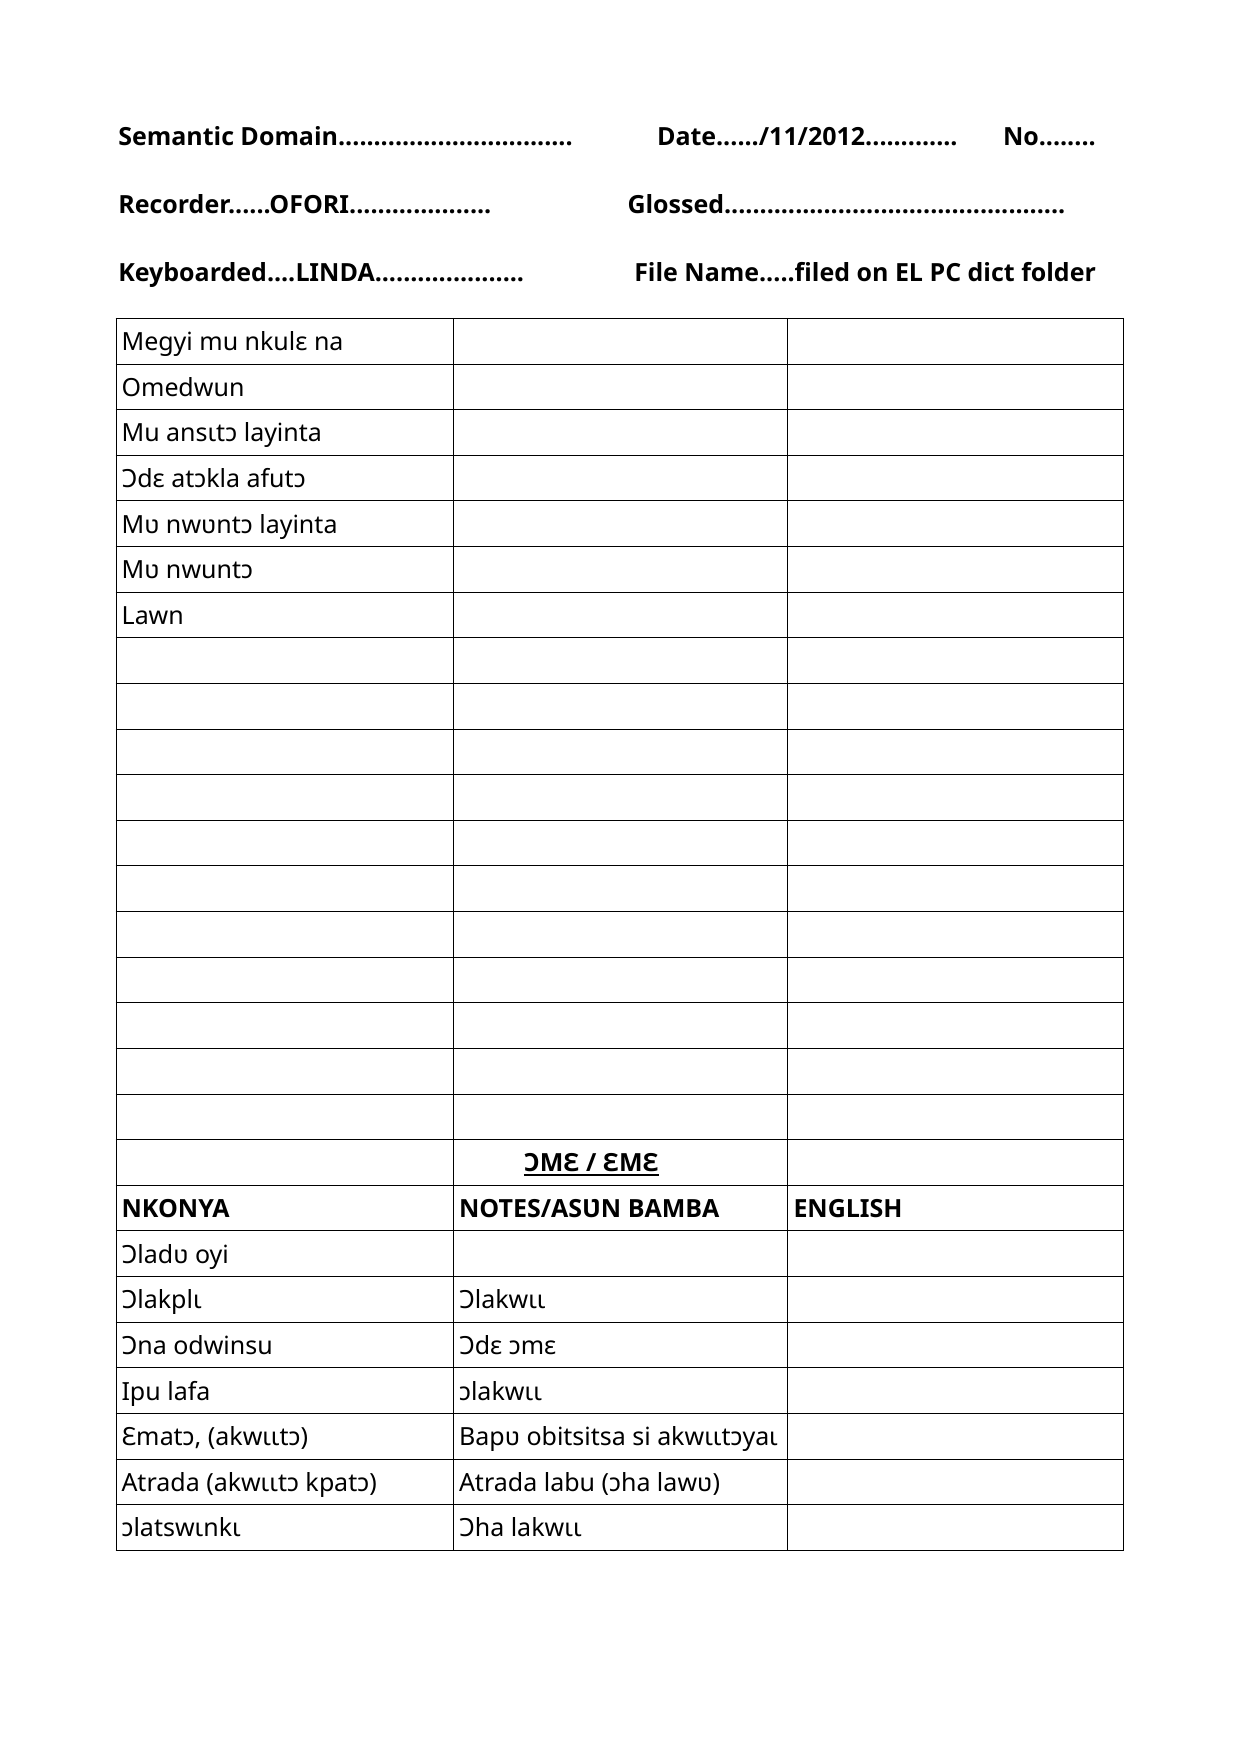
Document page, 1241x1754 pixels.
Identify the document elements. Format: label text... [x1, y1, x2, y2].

table_cell [454, 684, 787, 728]
table_cell Ɔha lakwɩɩ [454, 1505, 787, 1550]
table_cell Lawn [117, 593, 453, 637]
table_cell [454, 1095, 787, 1139]
table_cell Ɛmatɔ, (akwɩɩtɔ) [117, 1414, 453, 1458]
table_cell Ipu lafa [117, 1368, 453, 1413]
table_cell [788, 319, 1123, 363]
table_cell [788, 365, 1123, 409]
table_cell [788, 1095, 1123, 1139]
table_cell [788, 1049, 1123, 1093]
table_cell Ɔna odwinsu [117, 1323, 453, 1367]
table_cell [788, 1460, 1123, 1504]
table_cell Ɔladʋ oyi [117, 1231, 453, 1276]
table_cell [117, 684, 453, 728]
table_cell [454, 730, 787, 774]
table_cell [454, 958, 787, 1002]
table_cell Ɔlakplɩ [117, 1277, 453, 1322]
table_cell [117, 638, 453, 683]
table_cell Atrada labu (ɔha lawʋ) [454, 1460, 787, 1504]
table_cell [788, 638, 1123, 683]
table_cell [788, 1323, 1123, 1367]
table_cell ɔlatswɩnkɩ [117, 1505, 453, 1550]
table_cell [788, 456, 1123, 500]
table_cell [117, 1003, 453, 1048]
table_cell [454, 319, 787, 363]
table_cell NOTES/ASƲN BAMBA [454, 1186, 787, 1230]
table_cell [788, 593, 1123, 637]
table_cell [454, 866, 787, 911]
table_cell [788, 1140, 1123, 1185]
table_cell [788, 547, 1123, 592]
table_cell [117, 958, 453, 1002]
table_cell Ɔlakwɩɩ [454, 1277, 787, 1322]
table_cell ɔlakwɩɩ [454, 1368, 787, 1413]
table_cell [117, 1140, 453, 1185]
table_cell [788, 958, 1123, 1002]
table_cell Bapʋ obitsitsa si akwɩɩtɔyaɩ [454, 1414, 787, 1458]
table_cell [788, 1505, 1123, 1550]
table_cell [788, 1414, 1123, 1458]
table_cell [117, 821, 453, 865]
table_cell [117, 1049, 453, 1093]
table_cell [788, 501, 1123, 546]
table_cell [788, 1003, 1123, 1048]
table_cell [454, 410, 787, 455]
table_cell [117, 775, 453, 820]
table_cell [788, 866, 1123, 911]
table_cell [454, 1049, 787, 1093]
table_cell Omedwun [117, 365, 453, 409]
table_cell [788, 410, 1123, 455]
table_cell [454, 912, 787, 957]
table_cell Mu ansɩtɔ layinta [117, 410, 453, 455]
table_cell [117, 866, 453, 911]
table_cell Mʋ nwuntɔ [117, 547, 453, 592]
table_cell [454, 593, 787, 637]
table_cell [454, 1231, 787, 1276]
table_cell Megyi mu nkulɛ na [117, 319, 453, 363]
table_cell Mʋ nwʋntɔ layinta [117, 501, 453, 546]
table_cell [788, 730, 1123, 774]
table_cell [117, 912, 453, 957]
table_cell [788, 684, 1123, 728]
table_cell [788, 1231, 1123, 1276]
table_cell NKONYA [117, 1186, 453, 1230]
table_cell [788, 912, 1123, 957]
table_cell [788, 821, 1123, 865]
table_cell [788, 1368, 1123, 1413]
table_cell ENGLISH [788, 1186, 1123, 1230]
table_cell [454, 775, 787, 820]
table_cell Ɔdɛ ɔmɛ [454, 1323, 787, 1367]
table_cell ƆMƐ / ƐMƐ [454, 1140, 787, 1185]
table_cell [454, 638, 787, 683]
table_cell [117, 1095, 453, 1139]
table_cell Ɔdɛ atɔkla afutɔ [117, 456, 453, 500]
table_cell [454, 1003, 787, 1048]
table_cell [454, 501, 787, 546]
table_cell [788, 775, 1123, 820]
table_cell Atrada (akwɩɩtɔ kpatɔ) [117, 1460, 453, 1504]
table_cell [788, 1277, 1123, 1322]
table_cell [454, 547, 787, 592]
table_cell [117, 730, 453, 774]
table_cell [454, 456, 787, 500]
table_cell [454, 365, 787, 409]
table_cell [454, 821, 787, 865]
